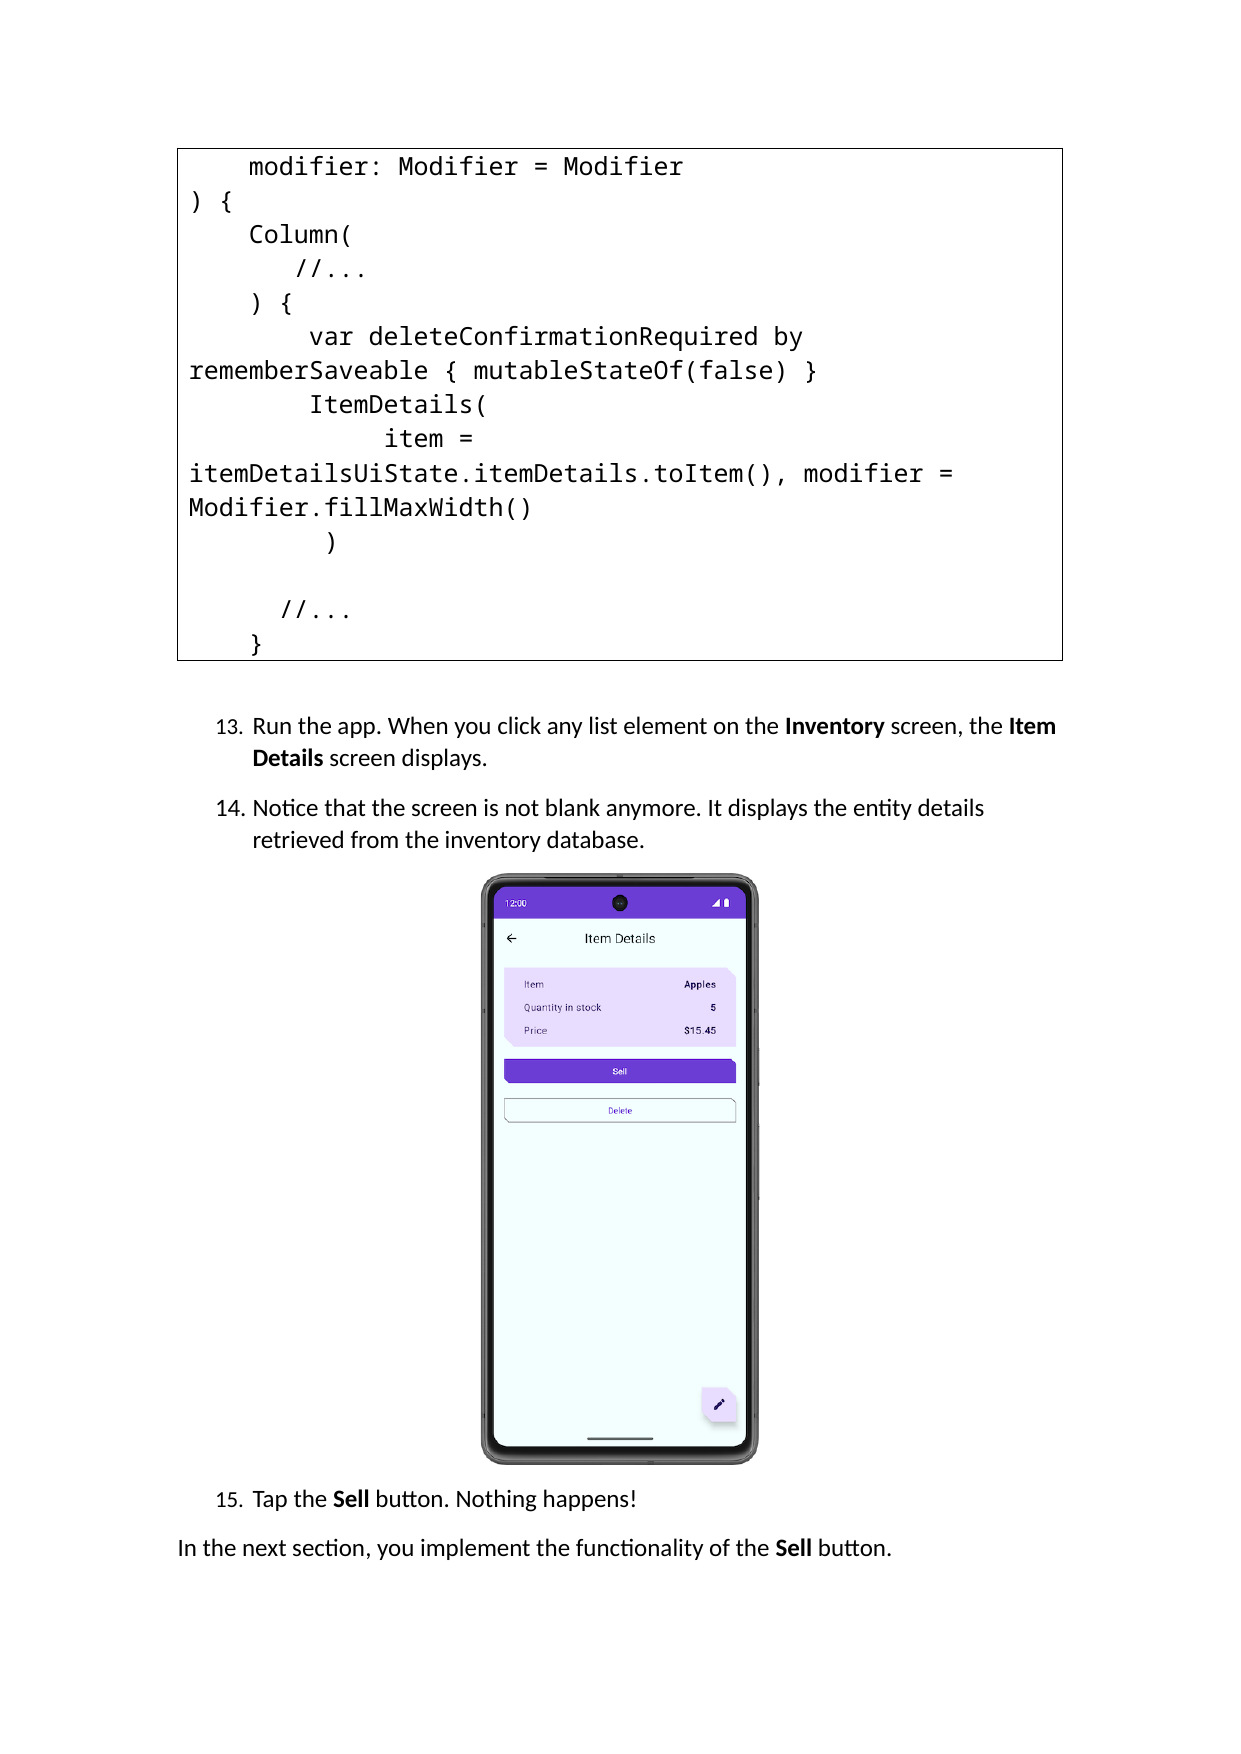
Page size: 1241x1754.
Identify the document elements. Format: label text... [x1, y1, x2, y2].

text In the next section, you implement the functionality of the Sell button. [177, 1532, 1063, 1562]
list Notice that the screen is not blank anymore. It displays the entity details retrieved from the inventory database. [215, 792, 1063, 855]
list Tap the Sell button. Nothing happens! [215, 1483, 1063, 1513]
table_header modifier: Modifier = Modifier ) { Column( //... ) { var deleteConfirmationRequired by rememberSaveable { mutableStateOf(false) } ItemDetails( item = itemDetailsUiState.itemDetails.toItem(), modifier = Modifier.fillMaxWidth() ) //... } [178, 149, 1062, 659]
list Run the app. When you click any list element on the Inventory screen, the Item Details screen displays. [215, 710, 1063, 773]
